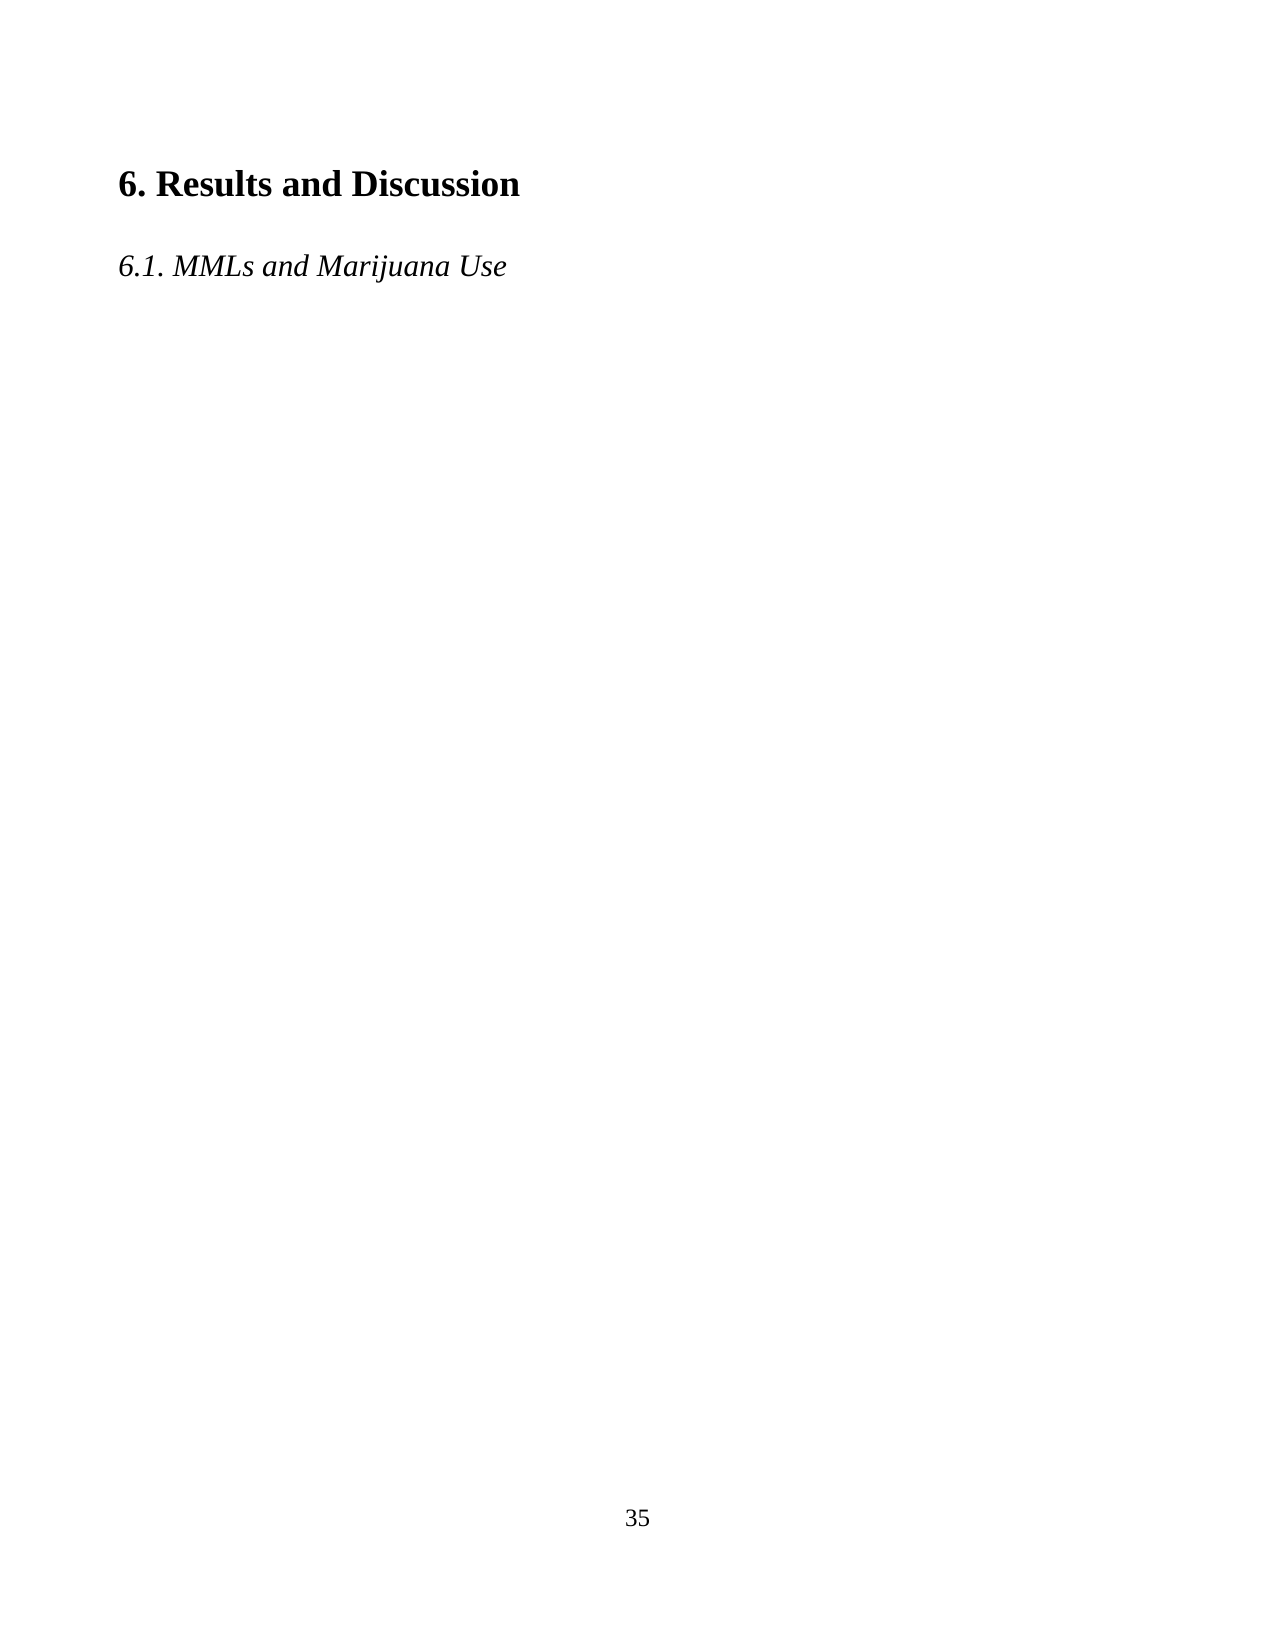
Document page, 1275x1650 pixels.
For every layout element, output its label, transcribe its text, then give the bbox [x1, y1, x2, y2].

text 6. Results and Discussion [118, 161, 1157, 204]
text 6.1. MMLs and Marijuana Use [118, 247, 1157, 283]
